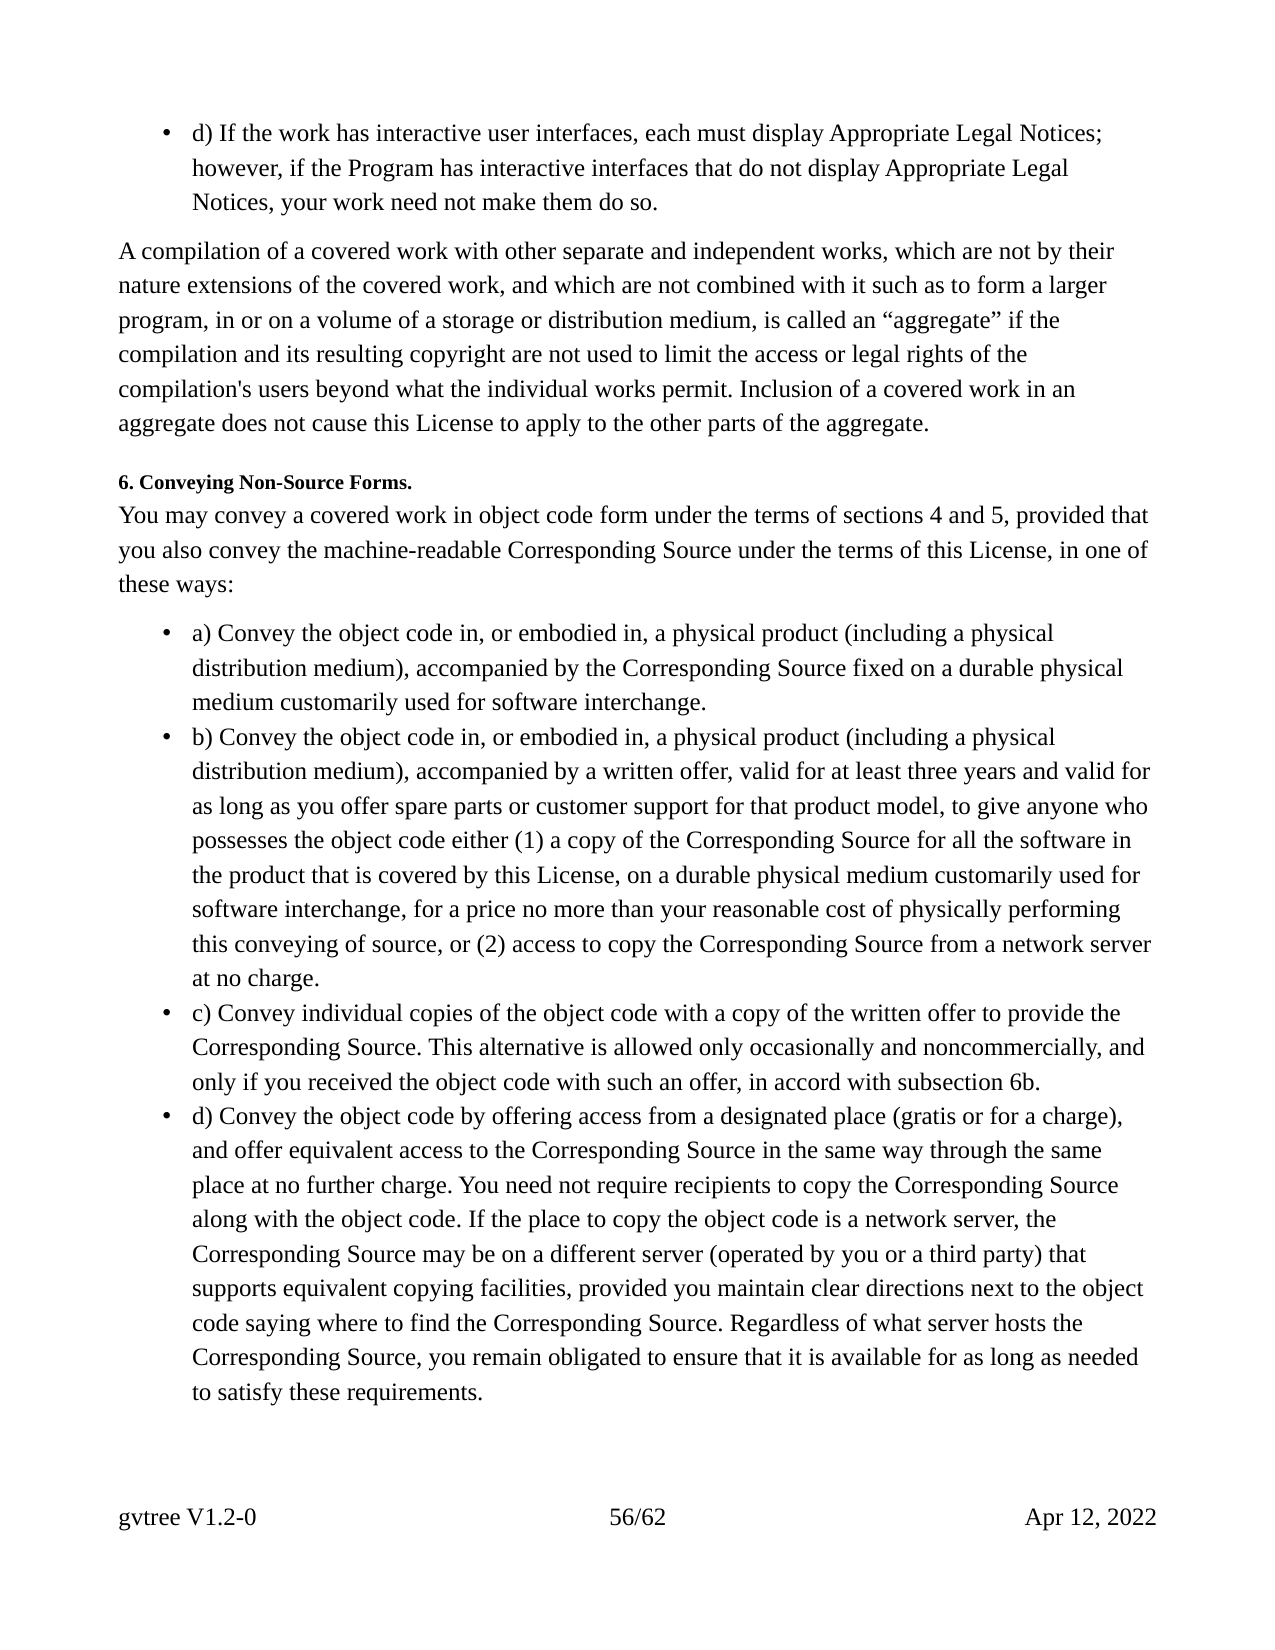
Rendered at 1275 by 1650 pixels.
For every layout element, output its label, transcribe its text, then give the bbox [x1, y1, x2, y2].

text You may convey a covered work in object code form under the terms of sections 4 and 5, provided that you also convey the machine-readable Corresponding Source under the terms of this License, in one of these ways: [118, 500, 1157, 598]
list d) Convey the object code by offering access from a designated place (gratis or for a charge), and offer equivalent access to the Corresponding Source in the same way through the same place at no further charge. You need not require recipients to copy the Corresponding Source along with the object code. If the place to copy the object code is a network server, the Corresponding Source may be on a different server (operated by you or a third party) that supports equivalent copying facilities, provided you maintain clear directions next to the object code saying where to find the Corresponding Source. Regardless of what server hosts the Corresponding Source, you remain obligated to ensure that it is available for as long as needed to satisfy these requirements. [162, 1101, 1157, 1406]
list c) Convey individual copies of the object code with a copy of the written offer to provide the Corresponding Source. This alternative is allowed only occasionally and noncommercially, and only if you received the object code with such an offer, in accord with subsection 6b. [162, 998, 1157, 1095]
list d) If the work has interactive user interfaces, each must display Appropriate Legal Notices; however, if the Program has interactive interfaces that do not display Appropriate Legal Notices, your work need not make them do so. [162, 118, 1157, 216]
subtitle 6. Conveying Non-Source Forms. [118, 470, 1157, 494]
text A compilation of a covered work with other separate and independent works, which are not by their nature extensions of the covered work, and which are not combined with it such as to form a larger program, in or on a volume of a storage or distribution medium, is called an “aggregate” if the compilation and its resulting copyright are not used to limit the access or legal rights of the compilation's users beyond what the individual works permit. Inclusion of a covered work in an aggregate does not cause this License to apply to the other parts of the aggregate. [118, 236, 1157, 437]
list b) Convey the object code in, or embodied in, a physical product (including a physical distribution medium), accompanied by a written offer, valid for at least three years and valid for as long as you offer spare parts or customer support for that product model, to give anyone who possesses the object code either (1) a copy of the Corresponding Source for all the software in the product that is covered by this License, on a durable physical medium customarily used for software interchange, for a price no more than your reasonable cost of physically performing this conveying of source, or (2) access to copy the Corresponding Source from a network server at no charge. [162, 722, 1157, 992]
list a) Convey the object code in, or embodied in, a physical product (including a physical distribution medium), accompanied by the Corresponding Source fixed on a durable physical medium customarily used for software interchange. [162, 618, 1157, 716]
